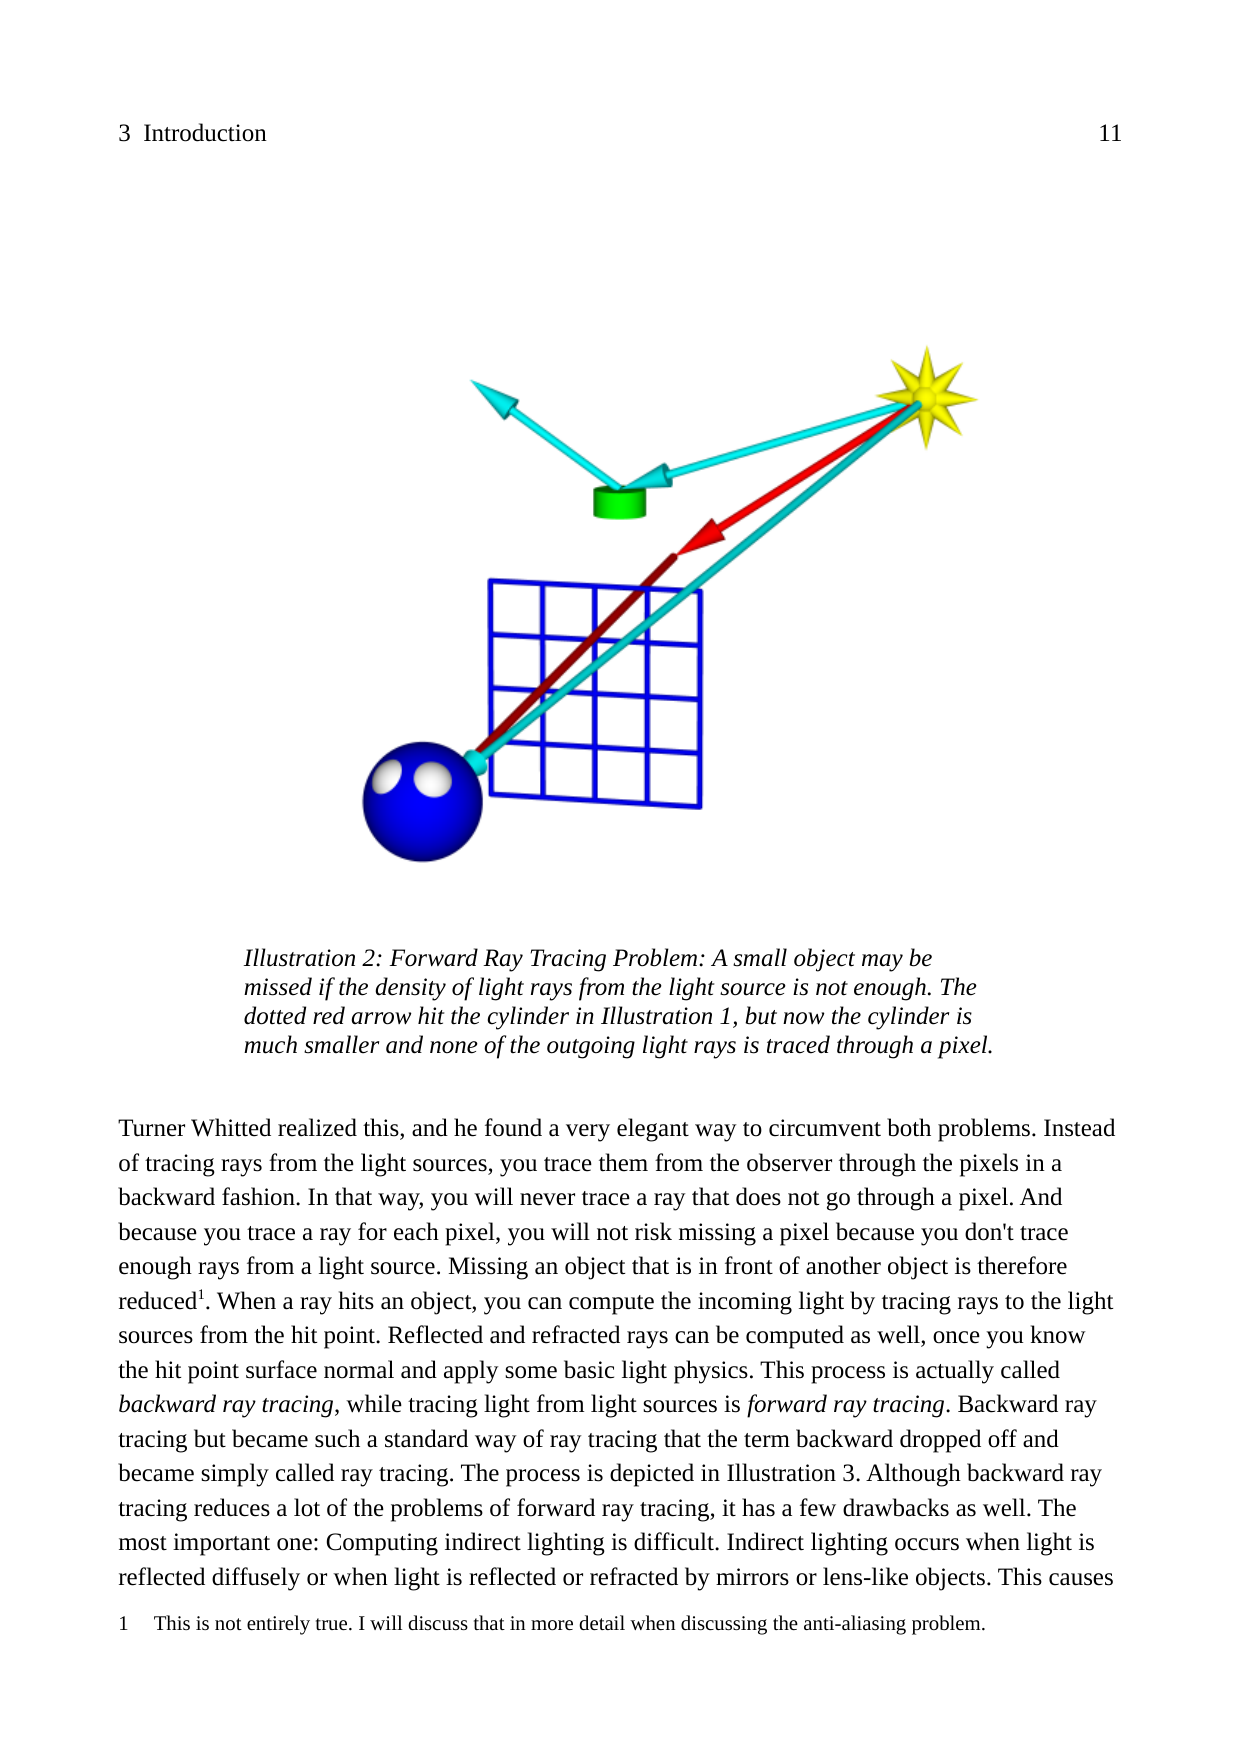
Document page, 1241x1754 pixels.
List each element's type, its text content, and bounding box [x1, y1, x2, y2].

text Turner Whitted realized this, and he found a very elegant way to circumvent both problems. Instead of tracing rays from the light sources, you trace them from the observer through the pixels in a backward fashion. In that way, you will never trace a ray that does not go through a pixel. And because you trace a ray for each pixel, you will not risk missing a pixel because you don't trace enough rays from a light source. Missing an object that is in front of another object is therefore reduced. When a ray hits an object, you can compute the incoming light by tracing rays to the light sources from the hit point. Reflected and refracted rays can be computed as well, once you know the hit point surface normal and apply some basic light physics. This process is actually called backward ray tracing, while tracing light from light sources is forward ray tracing. Backward ray tracing but became such a standard way of ray tracing that the term backward dropped off and became simply called ray tracing. The process is depicted in Illustration 3. Although backward ray tracing reduces a lot of the problems of forward ray tracing, it has a few drawbacks as well. The most important one: Computing indirect lighting is difficult. Indirect lighting occurs when light is reflected diffusely or when light is reflected or refracted by mirrors or lens-like objects. This causes [118, 1113, 1122, 1590]
picture [243, 190, 997, 944]
text Illustration 2: Forward Ray Tracing Problem: A small object may be missed if the density of light rays from the light source is not enough. The dotted red arrow hit the cylinder in Illustration 1, but now the cylinder is much smaller and none of the outgoing light rays is traced through a pixel. [244, 944, 997, 1058]
text This is not entirely true. I will discuss that in more detail when discussing the anti-aliasing problem. [118, 1611, 1122, 1635]
